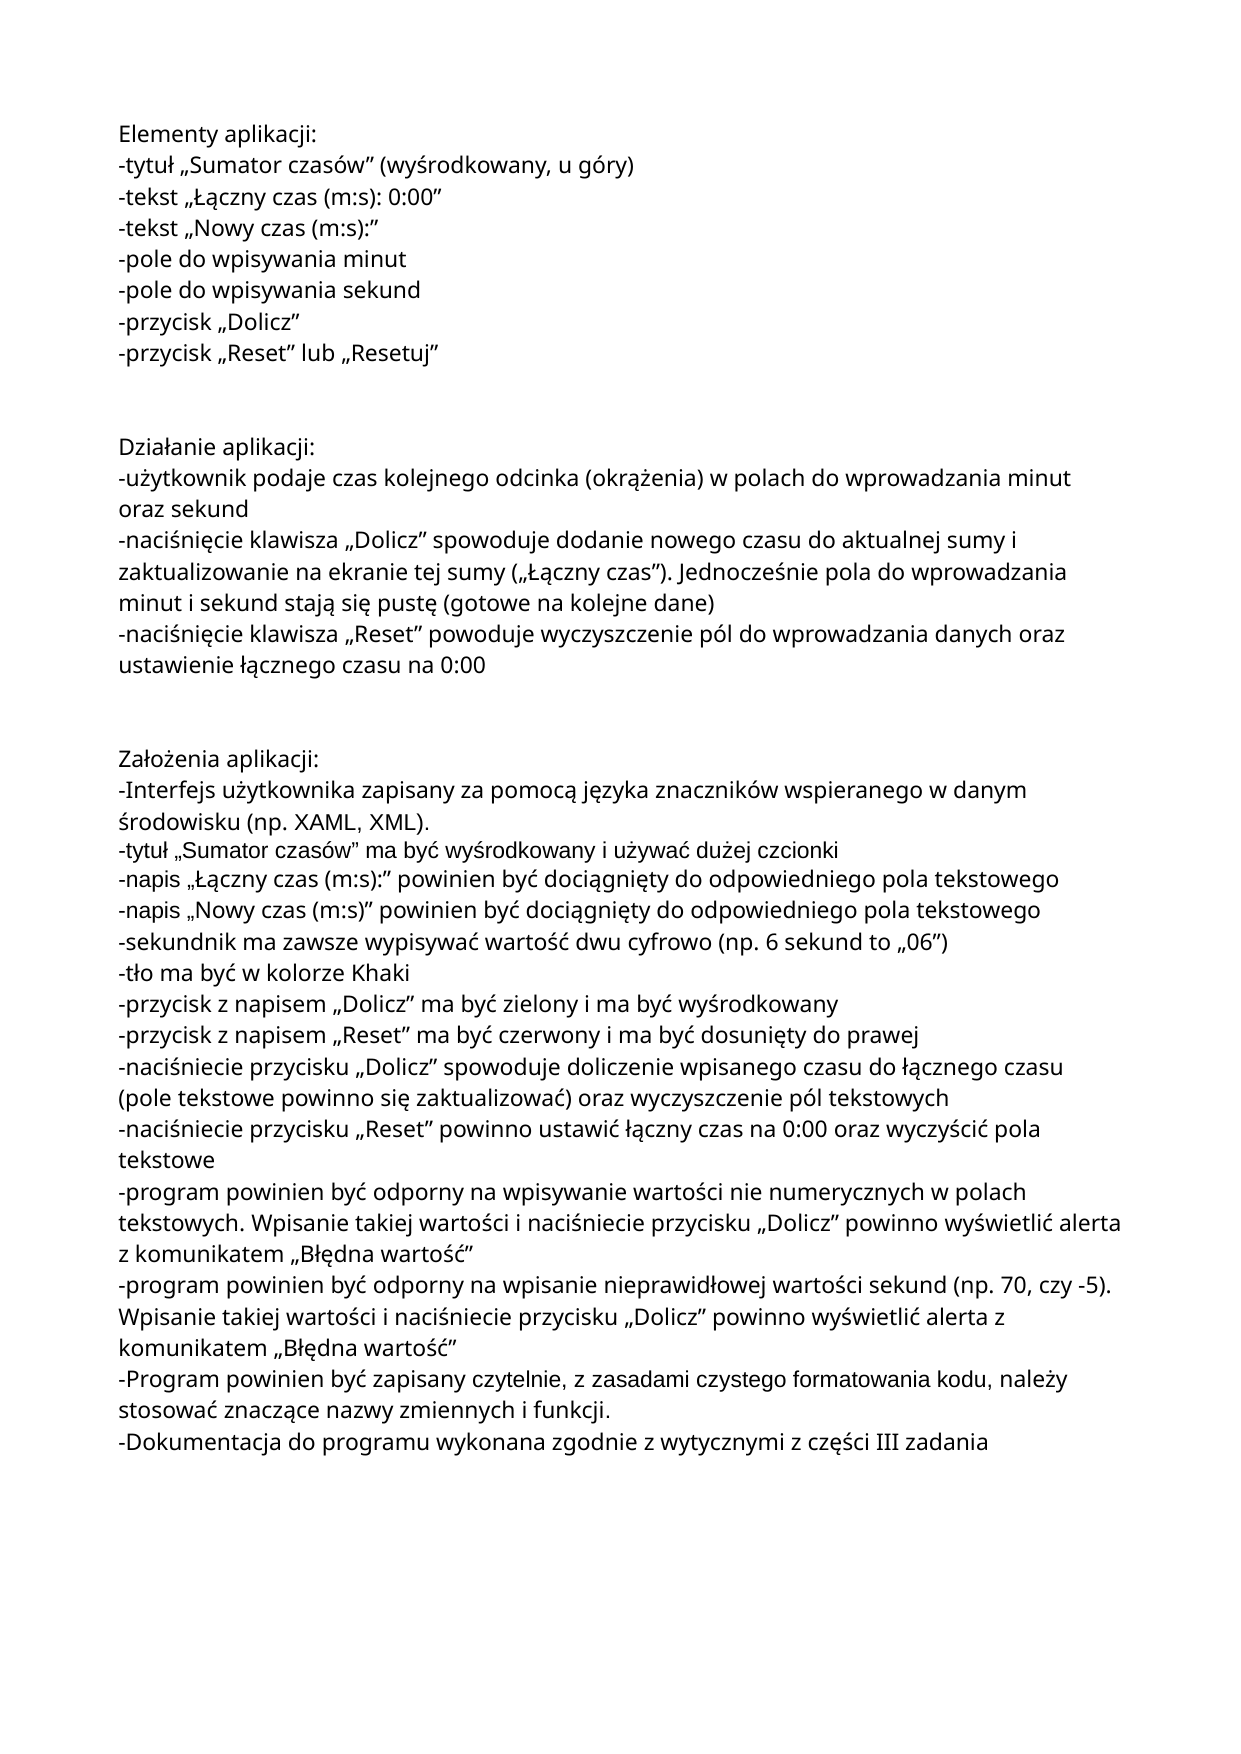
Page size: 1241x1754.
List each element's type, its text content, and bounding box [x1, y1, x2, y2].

text Elementy aplikacji: [118, 118, 1122, 149]
text -tytuł „Sumator czasów” (wyśrodkowany, u góry) [118, 149, 1122, 181]
text -Program powinien być zapisany czytelnie, z zasadami czystego formatowania kodu, należy stosować znaczące nazwy zmiennych i funkcji. [118, 1363, 1122, 1426]
text -naciśnięcie klawisza „Dolicz” spowoduje dodanie nowego czasu do aktualnej sumy i zaktualizowanie na ekranie tej sumy („Łączny czas”). Jednocześnie pola do wprowadzania minut i sekund stają się pustę (gotowe na kolejne dane) [118, 524, 1122, 618]
text -pole do wpisywania minut [118, 243, 1122, 274]
text -sekundnik ma zawsze wypisywać wartość dwu cyfrowo (np. 6 sekund to „06”) [118, 926, 1122, 957]
text -przycisk z napisem „Reset” ma być czerwony i ma być dosunięty do prawej [118, 1019, 1122, 1051]
text Założenia aplikacji: [118, 743, 1122, 774]
text -tekst „Łączny czas (m:s): 0:00” [118, 181, 1122, 212]
text -tytuł „Sumator czasów” ma być wyśrodkowany i używać dużej czcionki [118, 837, 1122, 863]
text -przycisk z napisem „Dolicz” ma być zielony i ma być wyśrodkowany [118, 988, 1122, 1019]
text -tło ma być w kolorze Khaki [118, 957, 1122, 988]
text -Interfejs użytkownika zapisany za pomocą języka znaczników wspieranego w danym środowisku (np. XAML, XML). [118, 774, 1122, 837]
text -naciśnięcie klawisza „Reset” powoduje wyczyszczenie pól do wprowadzania danych oraz ustawienie łącznego czasu na 0:00 [118, 618, 1122, 681]
text -naciśniecie przycisku „Dolicz” spowoduje doliczenie wpisanego czasu do łącznego czasu (pole tekstowe powinno się zaktualizować) oraz wyczyszczenie pól tekstowych [118, 1051, 1122, 1113]
text -napis „Łączny czas (m:s):” powinien być dociągnięty do odpowiedniego pola tekstowego [118, 863, 1122, 894]
text -Dokumentacja do programu wykonana zgodnie z wytycznymi z części III zadania [118, 1426, 1122, 1457]
text -przycisk „Reset” lub „Resetuj” [118, 337, 1122, 368]
text Działanie aplikacji: [118, 431, 1122, 462]
text -tekst „Nowy czas (m:s):” [118, 212, 1122, 243]
text -użytkownik podaje czas kolejnego odcinka (okrążenia) w polach do wprowadzania minut oraz sekund [118, 462, 1122, 524]
text -pole do wpisywania sekund [118, 274, 1122, 306]
text -przycisk „Dolicz” [118, 306, 1122, 337]
text -program powinien być odporny na wpisanie nieprawidłowej wartości sekund (np. 70, czy -5). Wpisanie takiej wartości i naciśniecie przycisku „Dolicz” powinno wyświetlić alerta z komunikatem „Błędna wartość” [118, 1269, 1122, 1363]
text -napis „Nowy czas (m:s)” powinien być dociągnięty do odpowiedniego pola tekstowego [118, 894, 1122, 926]
text -program powinien być odporny na wpisywanie wartości nie numerycznych w polach tekstowych. Wpisanie takiej wartości i naciśniecie przycisku „Dolicz” powinno wyświetlić alerta z komunikatem „Błędna wartość” [118, 1176, 1122, 1269]
text -naciśniecie przycisku „Reset” powinno ustawić łączny czas na 0:00 oraz wyczyścić pola tekstowe [118, 1113, 1122, 1176]
